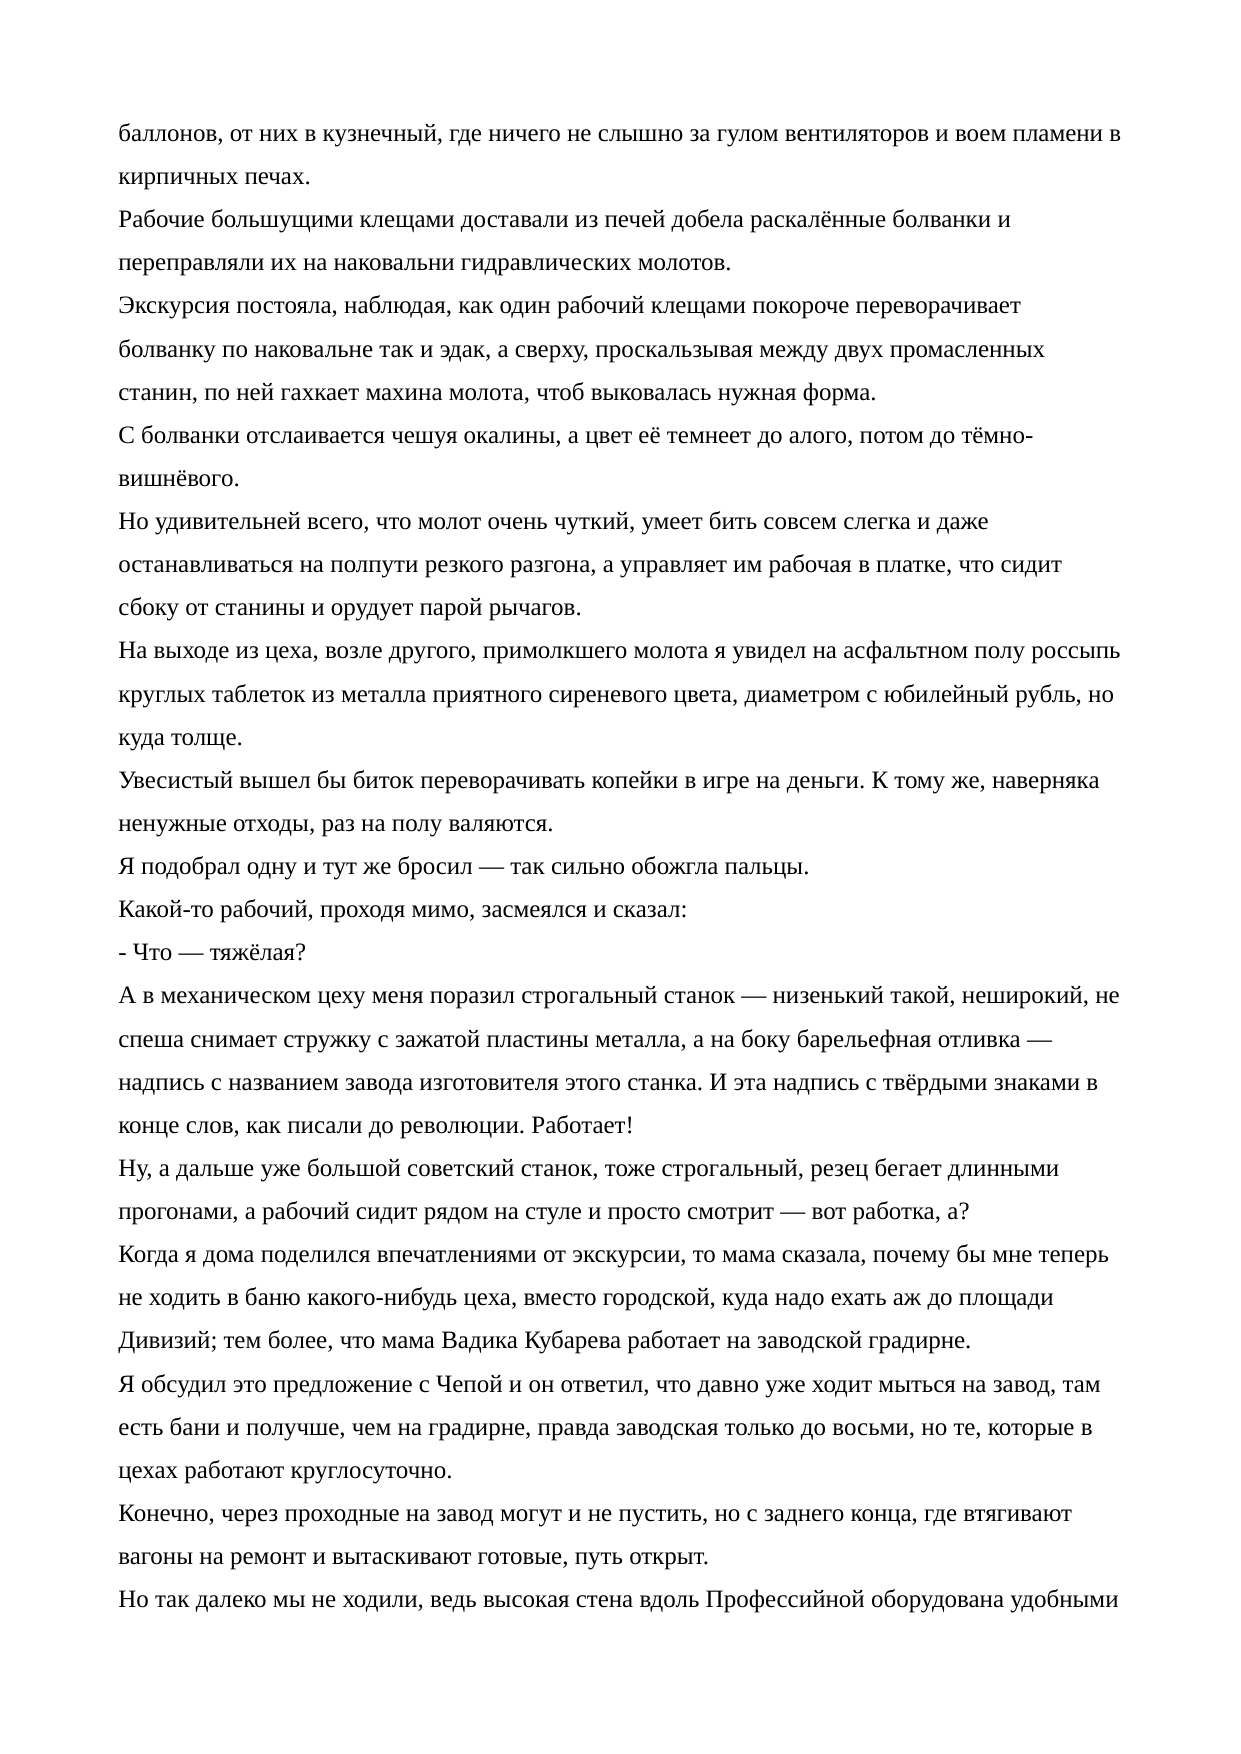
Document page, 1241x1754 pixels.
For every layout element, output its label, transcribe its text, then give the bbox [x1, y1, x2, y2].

text Я обсудил это предложение с Чепой и он ответил, что давно уже ходит мыться на завод, там есть бани и получше, чем на градирне, правда заводская только до восьми, но те, которые в цехах работают круглосуточно. [118, 1369, 1122, 1484]
text На выходе из цеха, возле другого, примолкшего молота я увидел на асфальтном полу россыпь круглых таблеток из металла приятного сиреневого цвета, диаметром с юбилейный рубль, но куда толще. [118, 636, 1122, 751]
text Рабочие большущими клещами доставали из печей добела раскалённые болванки и переправляли их на наковальни гидравлических молотов. [118, 204, 1122, 276]
text Конечно, через проходные на завод могут и не пустить, но с заднего конца, где втягивают вагоны на ремонт и вытаскивают готовые, путь открыт. [118, 1498, 1122, 1570]
text Увесистый вышел бы биток переворачивать копейки в игре на деньги. К тому же, наверняка ненужные отходы, раз на полу валяются. [118, 765, 1122, 837]
text - Что — тяжёлая? [118, 937, 1122, 966]
text Ну, а дальше уже большой советский станок, тоже строгальный, резец бегает длинными прогонами, а рабочий сидит рядом на стуле и просто смотрит — вот работка, а? [118, 1153, 1122, 1225]
text Какой-то рабочий, проходя мимо, засмеялся и сказал: [118, 894, 1122, 923]
text Но так далеко мы не ходили, ведь высокая стена вдоль Профессийной оборудована удобными [118, 1584, 1122, 1613]
text Экскурсия постояла, наблюдая, как один рабочий клещами покороче переворачивает болванку по наковальне так и эдак, а сверху, проскальзывая между двух промасленных станин, по ней гахкает махина молота, чтоб выковалась нужная форма. [118, 291, 1122, 406]
text баллонов, от них в кузнечный, где ничего не слышно за гулом вентиляторов и воем пламени в кирпичных печах. [118, 118, 1122, 190]
text Но удивительней всего, что молот очень чуткий, умеет бить совсем слегка и даже останавливаться на полпути резкого разгона, а управляет им рабочая в платке, что сидит сбоку от станины и орудует парой рычагов. [118, 506, 1122, 621]
text А в механическом цеху меня поразил строгальный станок — низенький такой, неширокий, не спеша снимает стружку с зажатой пластины металла, а на боку барельефная отливка — надпись с названием завода изготовителя этого станка. И эта надпись с твёрдыми знаками в конце слов, как писали до революции. Работает! [118, 981, 1122, 1139]
text Когда я дома поделился впечатлениями от экскурсии, то мама сказала, почему бы мне теперь не ходить в баню какого-нибудь цеха, вместо городской, куда надо ехать аж до площади Дивизий; тем более, что мама Вадика Кубарева работает на заводской градирне. [118, 1239, 1122, 1354]
text С болванки отслаивается чешуя окалины, а цвет её темнеет до алого, потом до тёмно-вишнёвого. [118, 420, 1122, 492]
text Я подобрал одну и тут же бросил — так сильно обожгла пальцы. [118, 851, 1122, 880]
